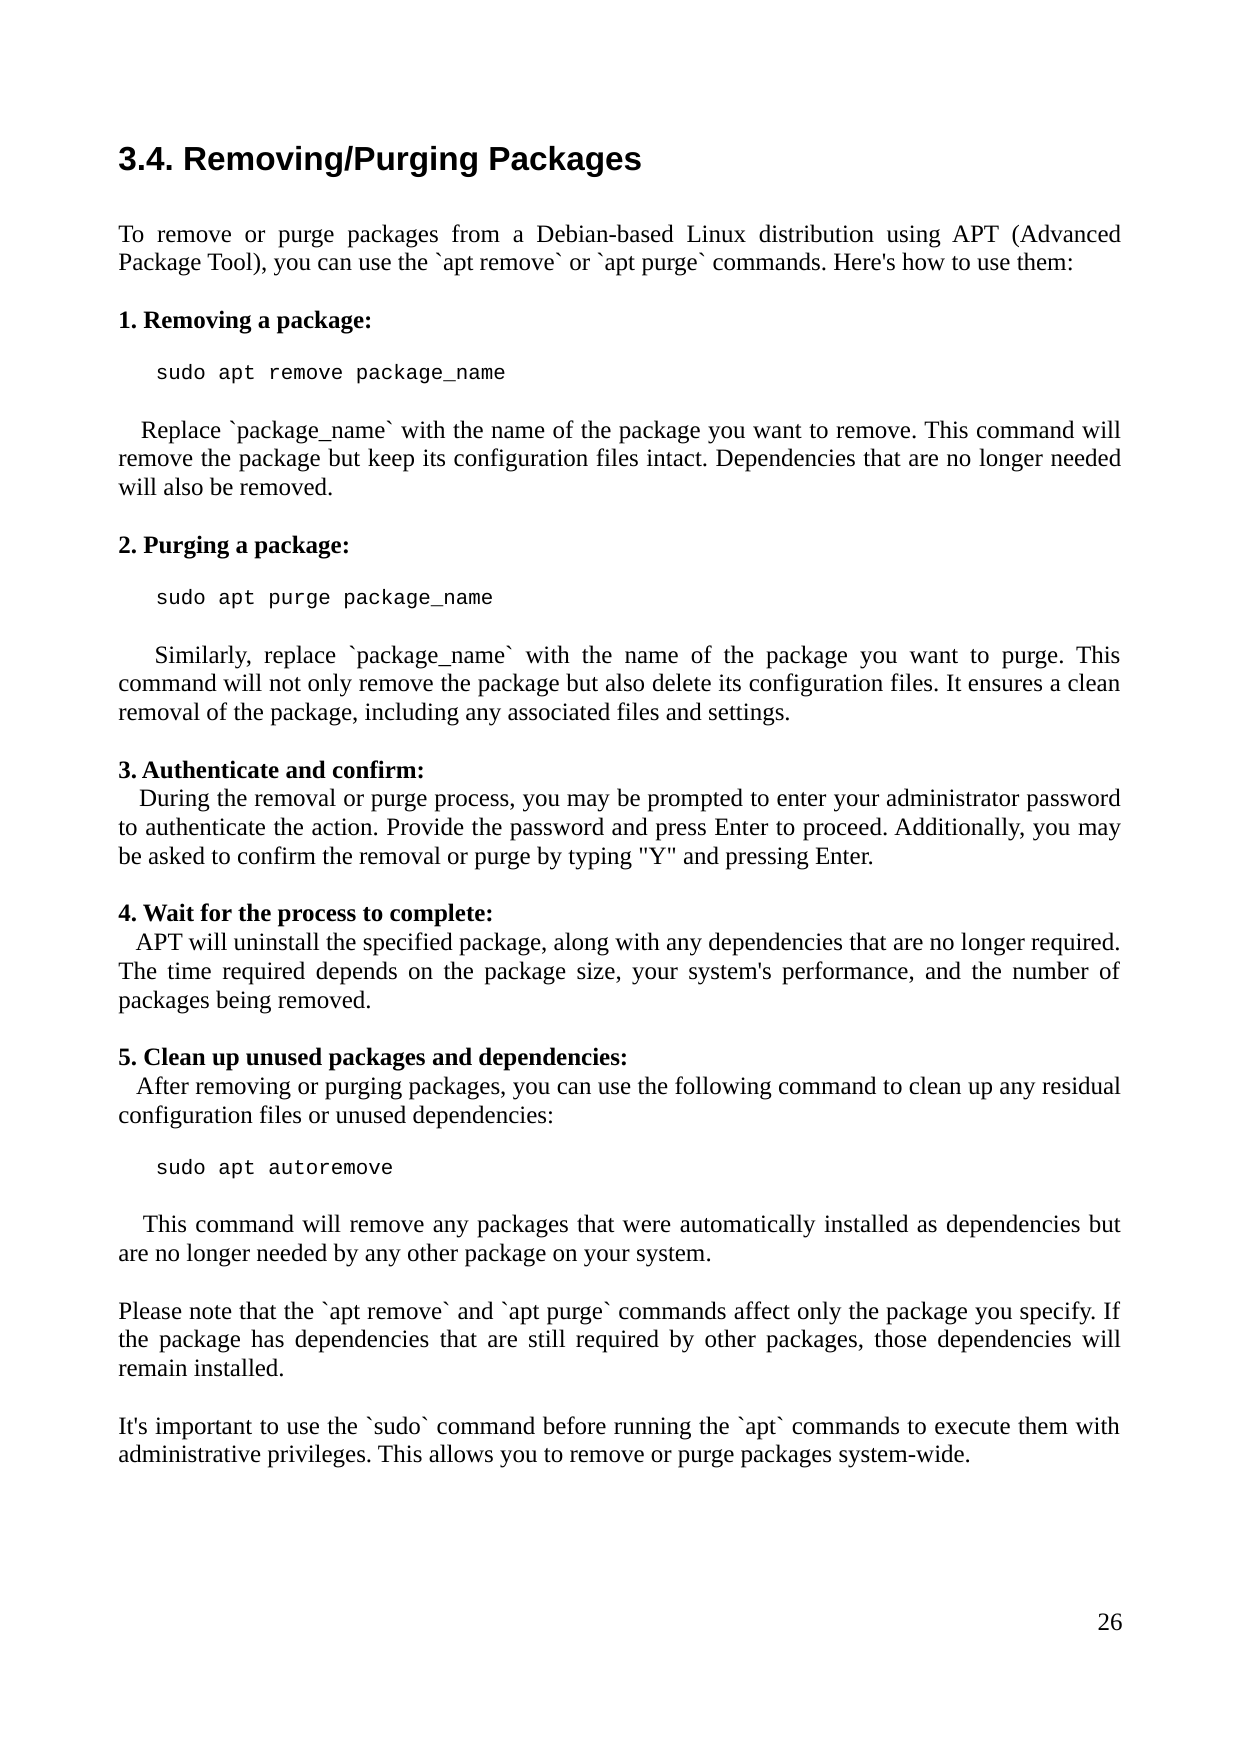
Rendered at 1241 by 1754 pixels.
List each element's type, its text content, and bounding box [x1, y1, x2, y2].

text Replace `package_name` with the name of the package you want to remove. This command will remove the package but keep its configuration files intact. Dependencies that are no longer needed will also be removed. [118, 415, 1122, 501]
text After removing or purging packages, you can use the following command to clean up any residual configuration files or unused dependencies: [118, 1071, 1122, 1128]
text 2. Purging a package: [118, 530, 1122, 558]
text sudo apt purge package_name [118, 587, 1122, 611]
text Similarly, replace `package_name` with the name of the package you want to purge. This command will not only remove the package but also delete its configuration files. It ensures a clean removal of the package, including any associated files and settings. [118, 640, 1122, 726]
text 4. Wait for the process to complete: [118, 898, 1122, 927]
text To remove or purge packages from a Debian-based Linux distribution using APT (Advanced Package Tool), you can use the `apt remove` or `apt purge` commands. Here's how to use them: [118, 219, 1122, 276]
text 3. Authenticate and confirm: [118, 755, 1122, 783]
text sudo apt autoremove [118, 1157, 1122, 1181]
text 1. Removing a package: [118, 305, 1122, 334]
text During the removal or purge process, you may be prompted to enter your administrator password to authenticate the action. Provide the password and press Enter to proceed. Additionally, you may be asked to confirm the removal or purge by typing "Y" and pressing Enter. [118, 783, 1122, 870]
text sudo apt remove package_name [118, 362, 1122, 386]
text 5. Clean up unused packages and dependencies: [118, 1042, 1122, 1071]
text Please note that the `apt remove` and `apt purge` commands affect only the package you specify. If the package has dependencies that are still required by other packages, those dependencies will remain installed. [118, 1296, 1122, 1382]
subtitle 3.4. Removing/Purging Packages [118, 139, 1122, 177]
text APT will uninstall the specified package, along with any dependencies that are no longer required. The time required depends on the package size, your system's performance, and the number of packages being removed. [118, 927, 1122, 1013]
text It's important to use the `sudo` command before running the `apt` commands to execute them with administrative privileges. This allows you to remove or purge packages system-wide. [118, 1411, 1122, 1468]
text This command will remove any packages that were automatically installed as dependencies but are no longer needed by any other package on your system. [118, 1209, 1122, 1267]
